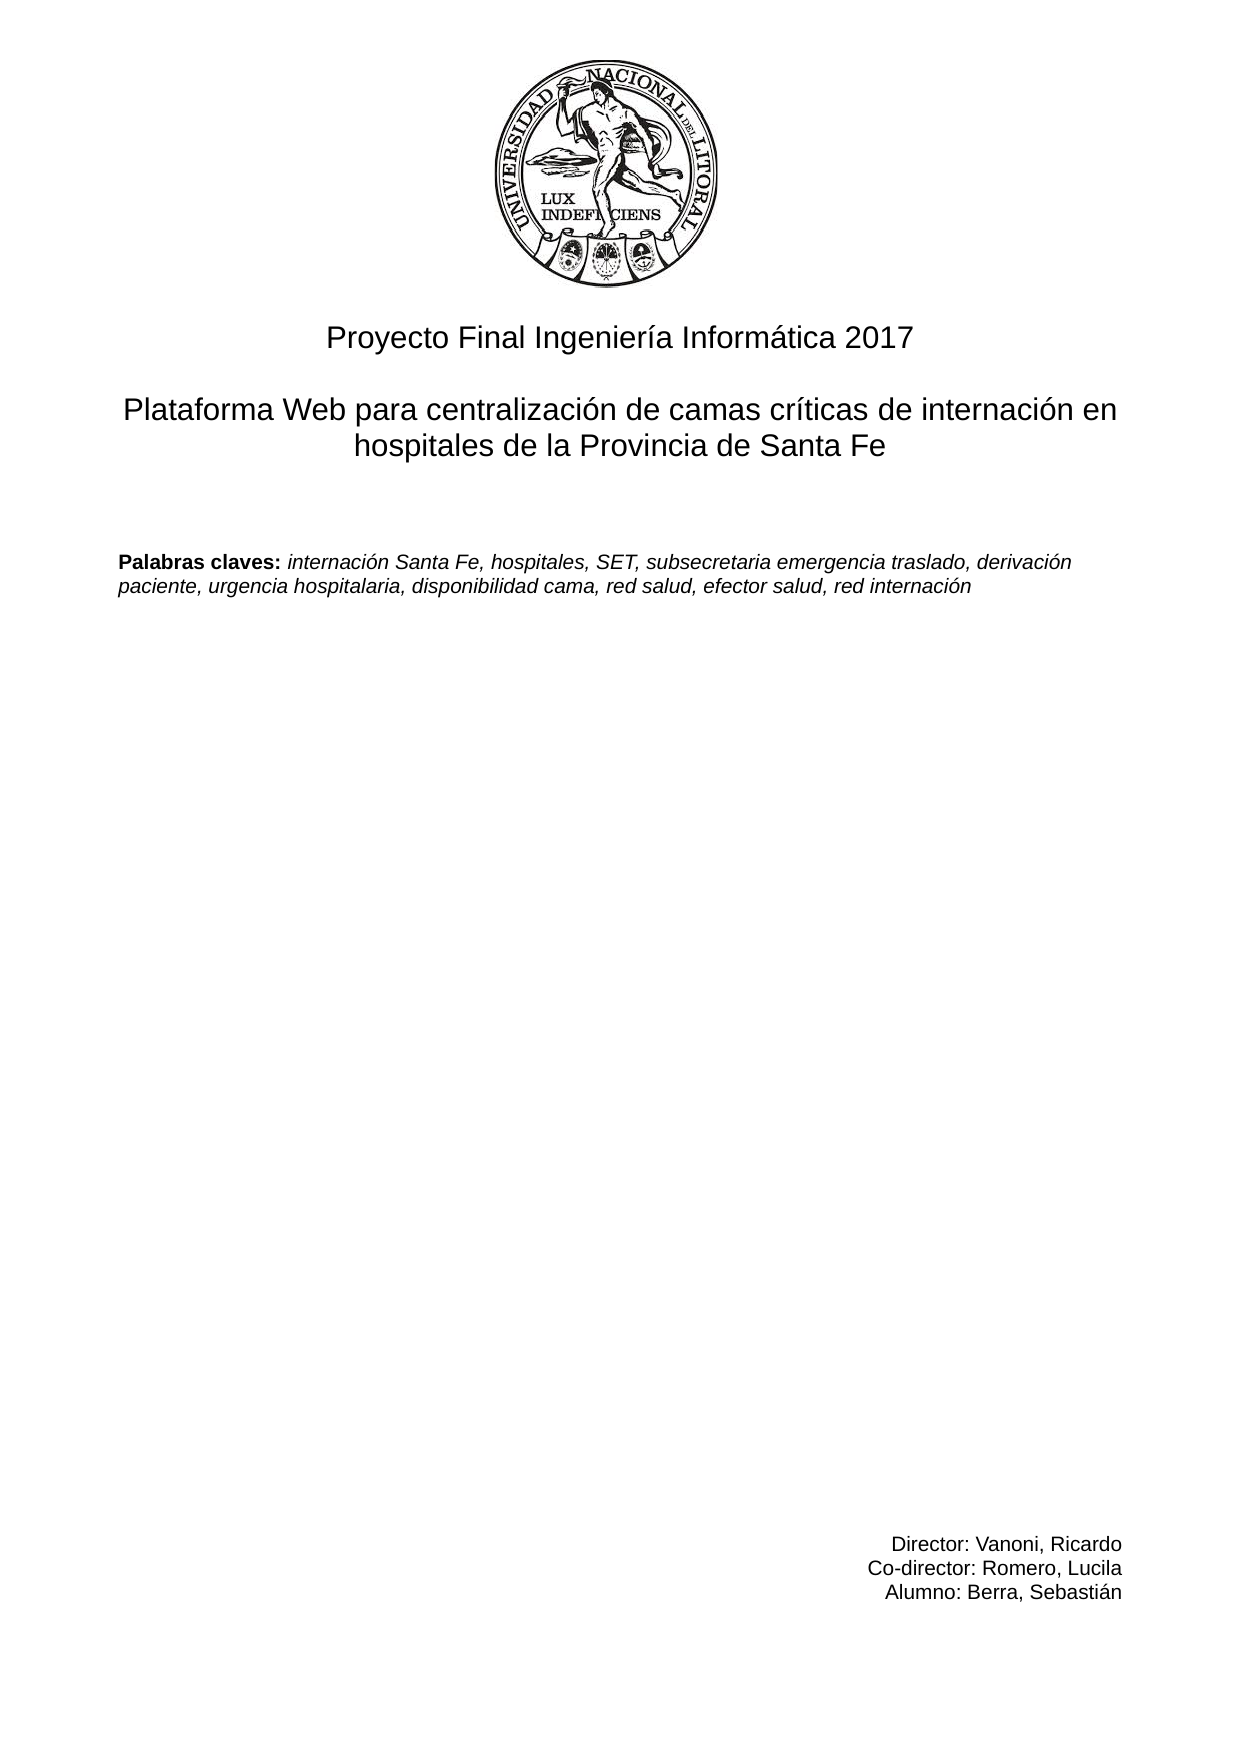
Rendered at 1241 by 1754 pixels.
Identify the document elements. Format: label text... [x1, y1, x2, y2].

text Plataforma Web para centralización de camas críticas de internación en hospitales de la Provincia de Santa Fe [118, 391, 1122, 463]
text Alumno: Berra, Sebastián [118, 1580, 1122, 1604]
text Palabras claves: internación Santa Fe, hospitales, SET, subsecretaria emergencia traslado, derivación paciente, urgencia hospitalaria, disponibilidad cama, red salud, efector salud, red internación [118, 549, 1122, 597]
text Director: Vanoni, Ricardo [118, 1532, 1122, 1556]
text Proyecto Final Ingeniería Informática 2017 [118, 319, 1122, 355]
text Co-director: Romero, Lucila [118, 1556, 1122, 1580]
picture [494, 60, 718, 288]
